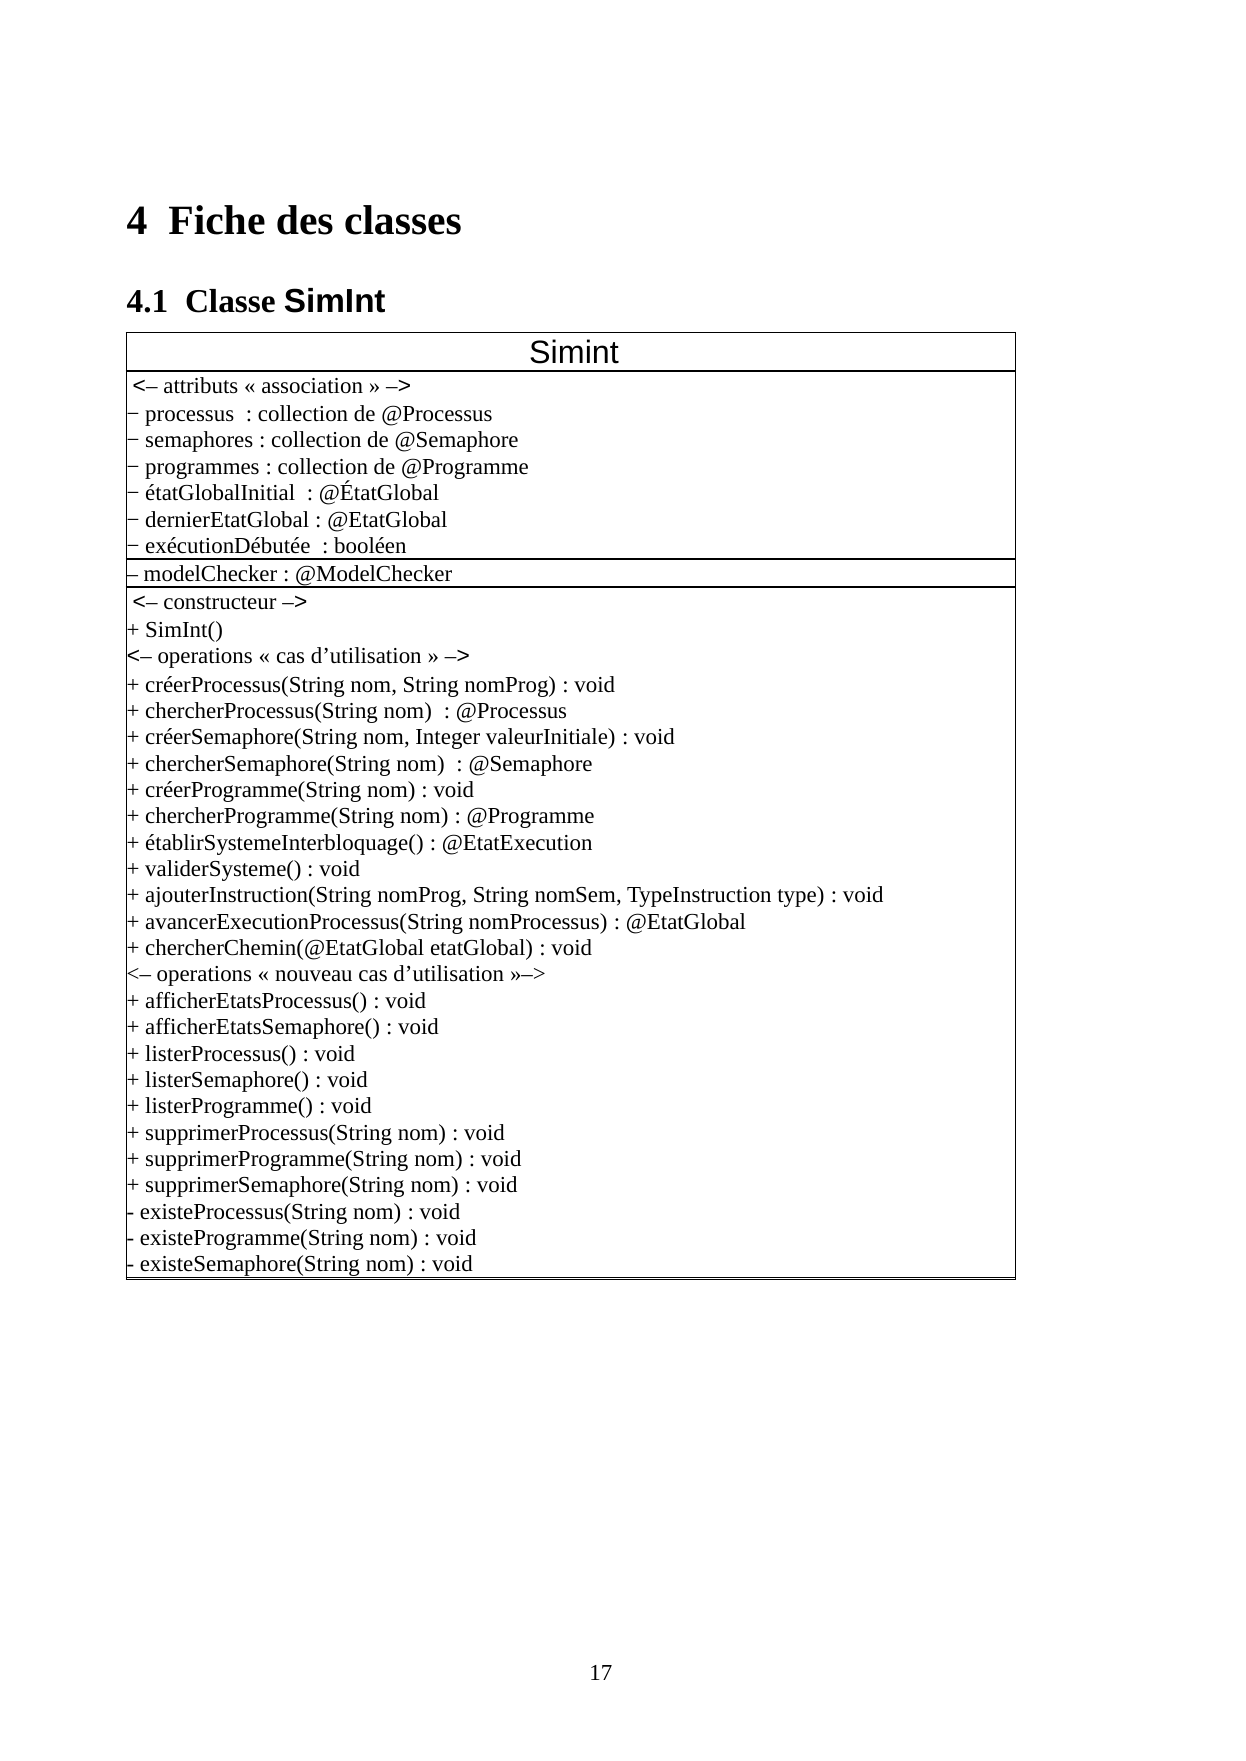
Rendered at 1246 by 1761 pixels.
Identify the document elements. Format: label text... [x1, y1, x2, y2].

table_cell + chercherChemin(@EtatGlobal etatGlobal) : void [127, 934, 1015, 961]
table_cell - existeProgramme(String nom) : void [127, 1224, 1015, 1250]
table_cell - existeSemaphore(String nom) : void [127, 1250, 1015, 1277]
table_header + créerSemaphore(String nom, Integer valeurInitiale) : void [127, 723, 1015, 750]
table_header + créerProgramme(String nom) : void [127, 776, 1015, 802]
table_cell − programmes : collection de @Programme [127, 453, 1015, 479]
table_cell <– operations « nouveau cas d’utilisation »–> [127, 961, 1015, 987]
table_cell + afficherEtatsProcessus() : void [127, 987, 1015, 1013]
table_cell + ajouterInstruction(String nomProg, String nomSem, TypeInstruction type) : void [127, 881, 1015, 908]
table_cell + avancerExecutionProcessus(String nomProcessus) : @EtatGlobal [127, 908, 1015, 934]
table_header Simint [127, 333, 1015, 370]
table_cell <– operations « cas d’utilisation » –> [127, 643, 1015, 671]
table_cell + supprimerSemaphore(String nom) : void [127, 1171, 1015, 1198]
table_cell + supprimerProgramme(String nom) : void [127, 1145, 1015, 1171]
table_cell + afficherEtatsSemaphore() : void [127, 1013, 1015, 1039]
table_cell + chercherSemaphore(String nom) : @Semaphore [127, 750, 1015, 776]
table_cell – modelChecker : @ModelChecker [127, 560, 1015, 586]
table_cell − dernierEtatGlobal : @EtatGlobal [127, 506, 1015, 532]
table_cell + supprimerProcessus(String nom) : void [127, 1119, 1015, 1145]
table_cell + listerProgramme() : void [127, 1092, 1015, 1119]
table_cell + chercherProgramme(String nom) : @Programme [127, 803, 1015, 829]
table_cell <– constructeur –> [127, 588, 1015, 616]
table_cell + créerProcessus(String nom, String nomProg) : void [127, 671, 1015, 697]
table_cell + validerSysteme() : void [127, 855, 1015, 881]
table_cell + établirSystemeInterbloquage() : @EtatExecution [127, 829, 1015, 855]
subtitle 4.1 Classe SimInt [126, 281, 1075, 319]
table_cell − semaphores : collection de @Semaphore [127, 427, 1015, 453]
table_cell <– attributs « association » –> [127, 372, 1015, 400]
table_cell − processus : collection de @Processus [127, 400, 1015, 427]
table_cell + chercherProcessus(String nom) : @Processus [127, 697, 1015, 723]
table_cell + listerProcessus() : void [127, 1040, 1015, 1066]
table_cell + listerSemaphore() : void [127, 1066, 1015, 1092]
table_cell + SimInt() [127, 616, 1015, 642]
table_cell − exécutionDébutée : booléen [127, 532, 1015, 558]
subtitle 4 Fiche des classes [126, 195, 1075, 243]
table_cell - existeProcessus(String nom) : void [127, 1198, 1015, 1224]
table_cell − étatGlobalInitial : @ÉtatGlobal [127, 479, 1015, 506]
